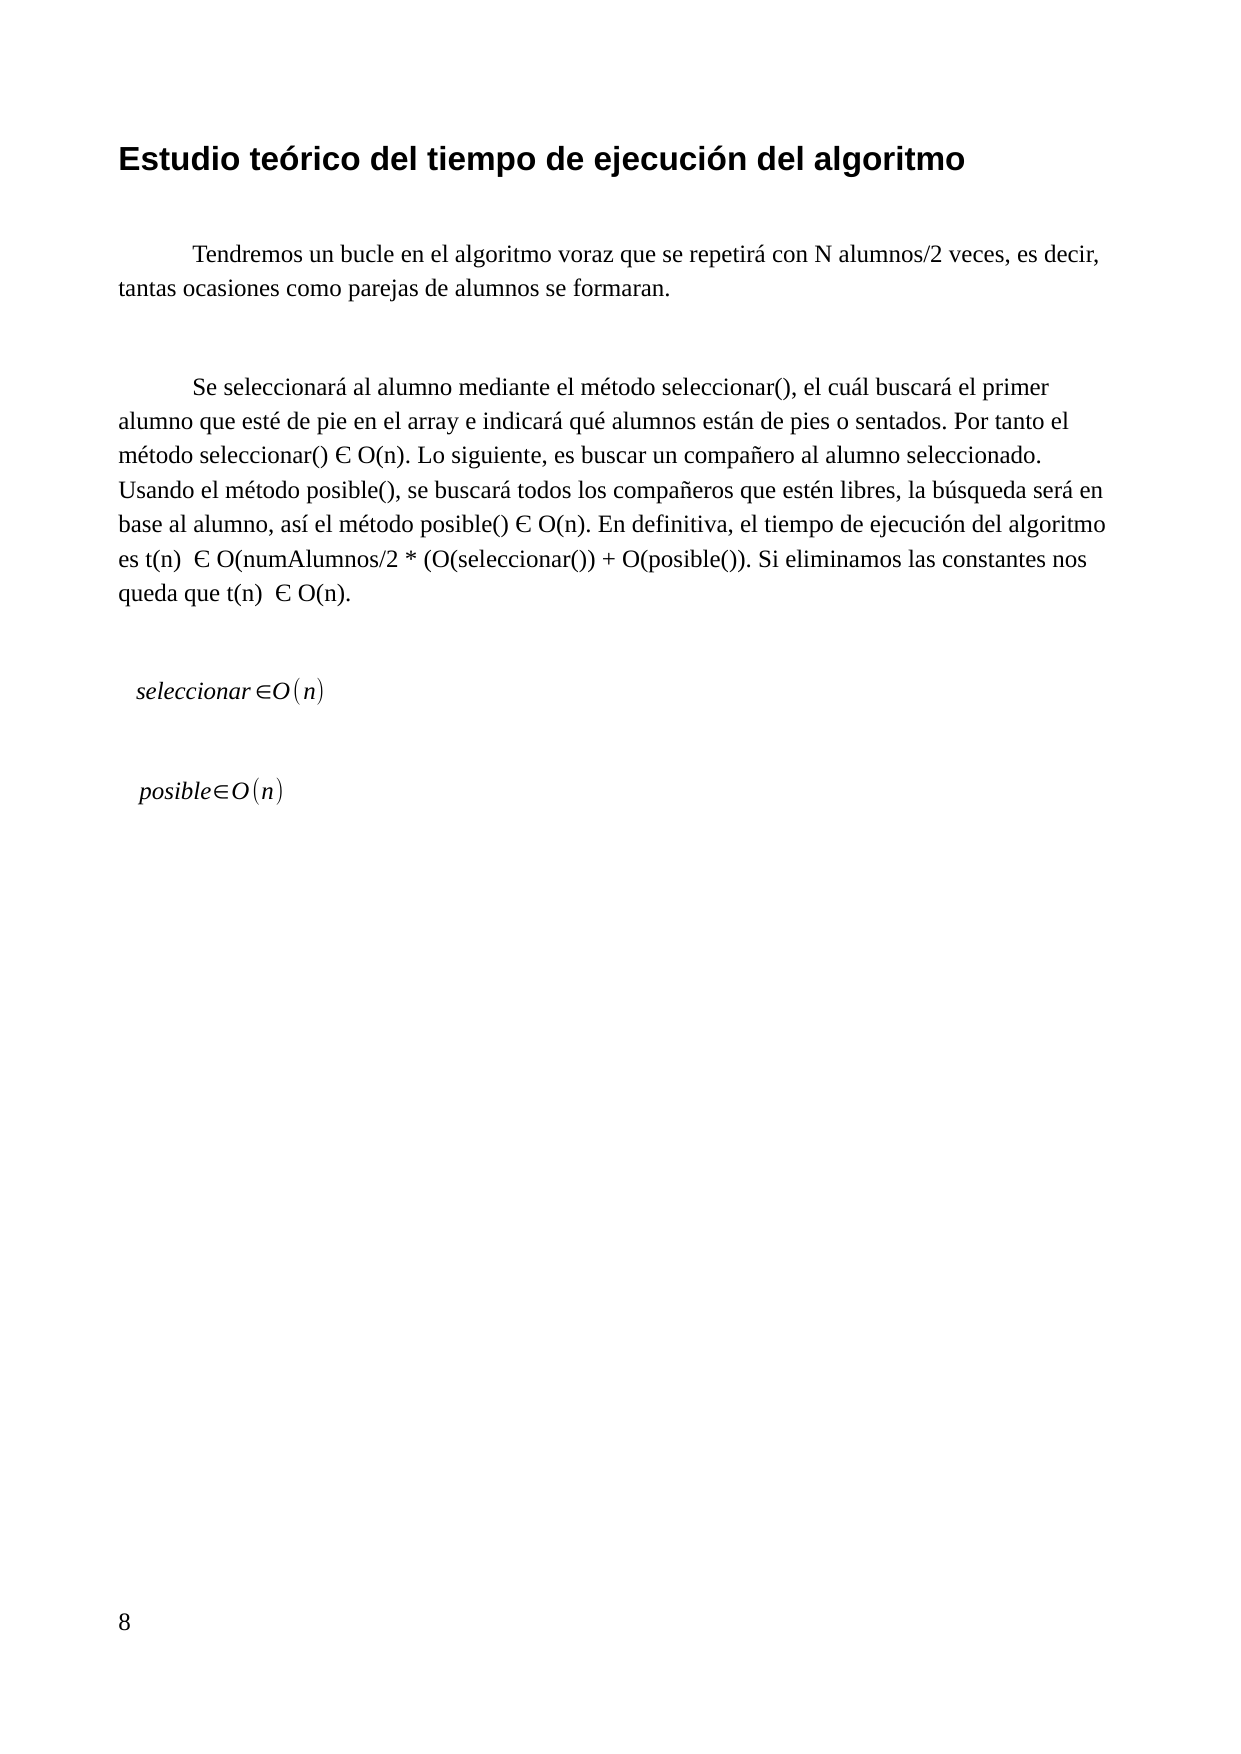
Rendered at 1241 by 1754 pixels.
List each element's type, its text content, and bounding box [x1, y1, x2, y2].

subtitle Estudio teórico del tiempo de ejecución del algoritmo [118, 139, 1122, 177]
text Se seleccionará al alumno mediante el método seleccionar(), el cuál buscará el primer alumno que esté de pie en el array e indicará qué alumnos están de pies o sentados. Por tanto el método seleccionar() Є O(n). Lo siguiente, es buscar un compañero al alumno seleccionado. Usando el método posible(), se buscará todos los compañeros que estén libres, la búsqueda será en base al alumno, así el método posible() Є O(n). En definitiva, el tiempo de ejecución del algoritmo es t(n) Є O(numAlumnos/2 * (O(seleccionar()) + O(posible()). Si eliminamos las constantes nos queda que t(n) Є O(n). [118, 372, 1122, 607]
text Tendremos un bucle en el algoritmo voraz que se repetirá con N alumnos/2 veces, es decir, tantas ocasiones como parejas de alumnos se formaran. [118, 239, 1122, 302]
